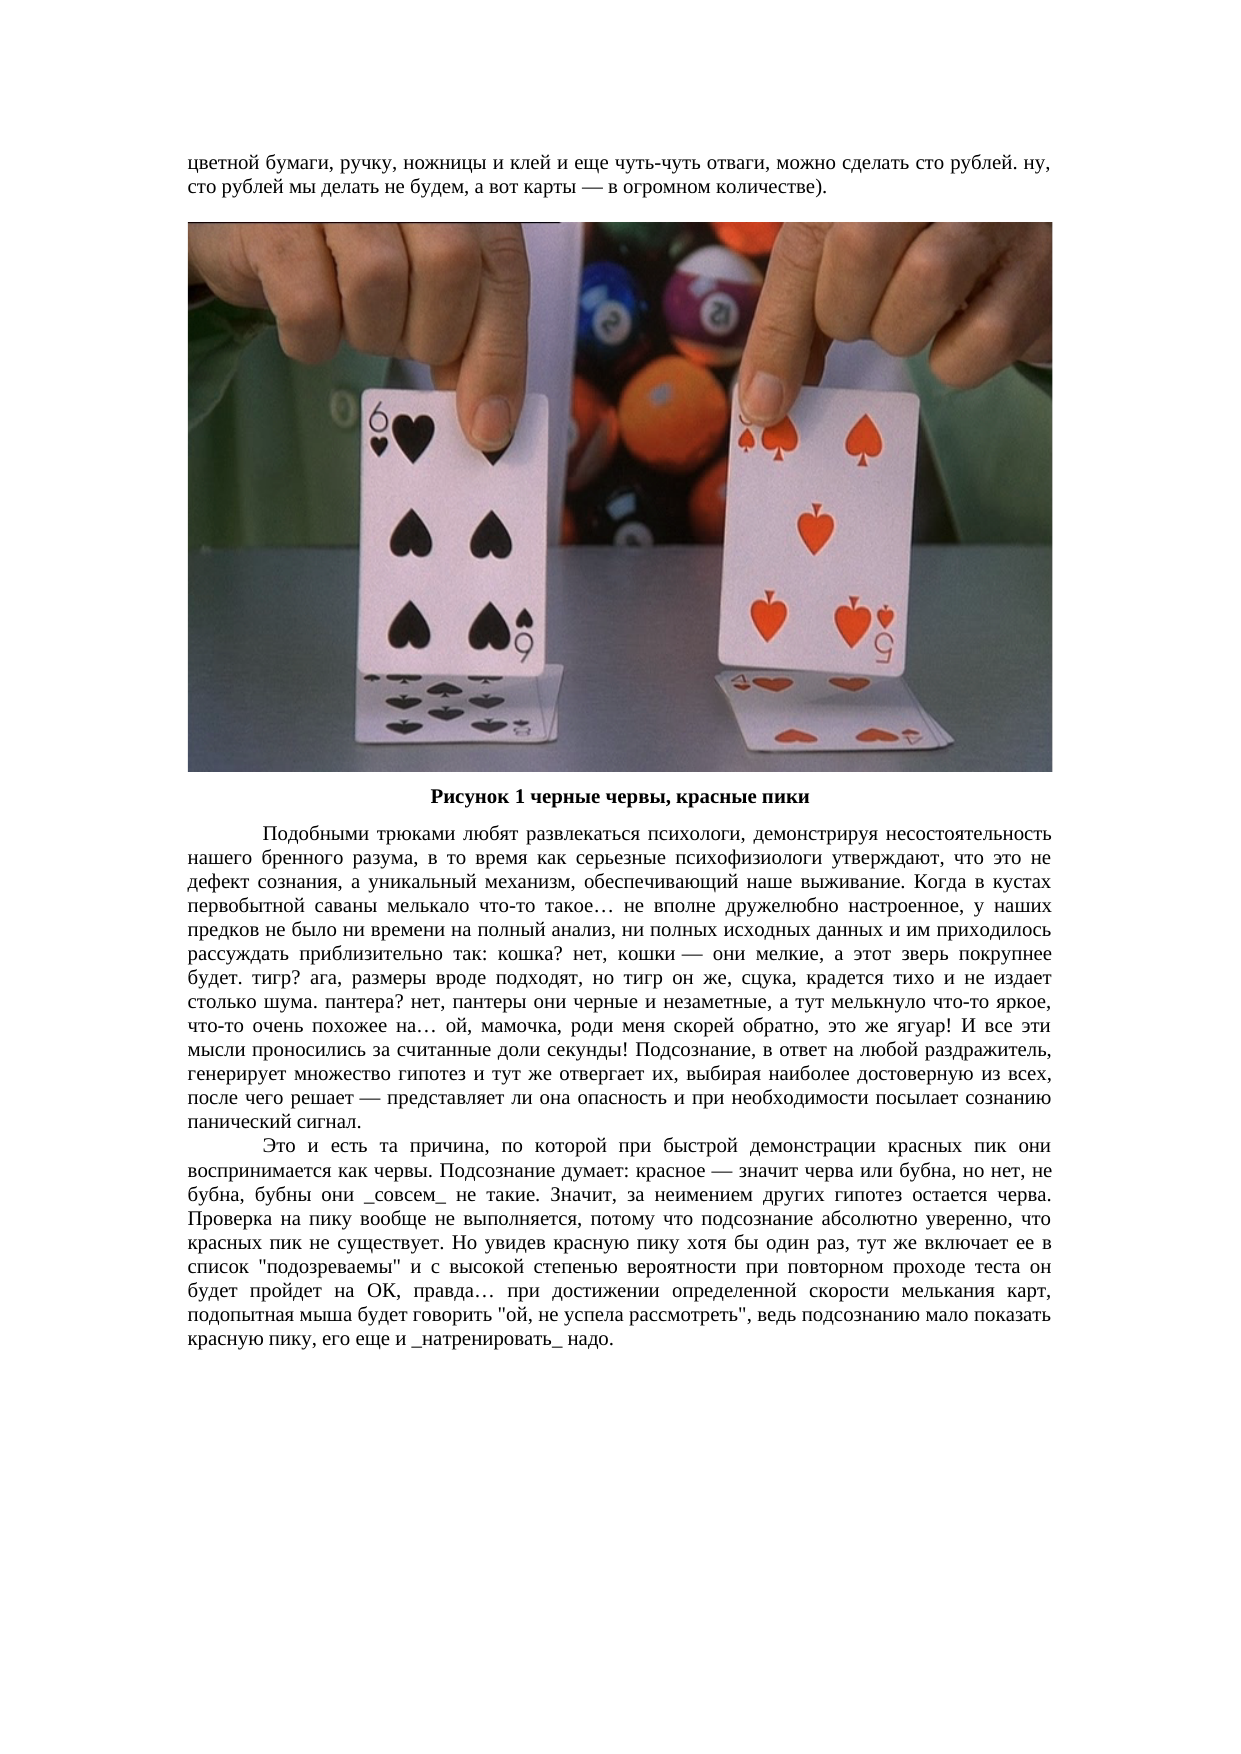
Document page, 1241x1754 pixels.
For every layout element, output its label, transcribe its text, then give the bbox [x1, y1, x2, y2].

text цветной бумаги, ручку, ножницы и клей и еще чуть-чуть отваги, можно сделать сто рублей. ну, сто рублей мы делать не будем, а вот карты — в огромном количестве). [187, 150, 1053, 198]
text Это и есть та причина, по которой при быстрой демонстрации красных пик они воспринимается как червы. Подсознание думает: красное — значит черва или бубна, но нет, не бубна, бубны они _совсем_ не такие. Значит, за неимением других гипотез остается черва. Проверка на пику вообще не выполняется, потому что подсознание абсолютно уверенно, что красных пик не существует. Но увидев красную пику хотя бы один раз, тут же включает ее в список "подозреваемы" и с высокой степенью вероятности при повторном проходе теста он будет пройдет на ОК, правда… при достижении определенной скорости мелькания карт, подопытная мыша будет говорить "ой, не успела рассмотреть", ведь подсознанию мало показать красную пику, его еще и _натренировать_ надо. [187, 1133, 1053, 1350]
text Подобными трюками любят развлекаться психологи, демонстрируя несостоятельность нашего бренного разума, в то время как серьезные психофизиологи утверждают, что это не дефект сознания, а уникальный механизм, обеспечивающий наше выживание. Когда в кустах первобытной саваны мелькало что-то такое… не вполне дружелюбно настроенное, у наших предков не было ни времени на полный анализ, ни полных исходных данных и им приходилось рассуждать приблизительно так: кошка? нет, кошки — они мелкие, а этот зверь покрупнее будет. тигр? ага, размеры вроде подходят, но тигр он же, сцука, крадется тихо и не издает столько шума. пантера? нет, пантеры они черные и незаметные, а тут мелькнуло что-то яркое, что-то очень похожее на… ой, мамочка, роди меня скорей обратно, это же ягуар! И все эти мысли проносились за считанные доли секунды! Подсознание, в ответ на любой раздражитель, генерирует множество гипотез и тут же отвергает их, выбирая наиболее достоверную из всех, после чего решает — представляет ли она опасность и при необходимости посылает сознанию панический сигнал. [187, 821, 1053, 1133]
text Рисунок 1 черные червы, красные пики [187, 784, 1053, 808]
picture [187, 222, 1053, 772]
